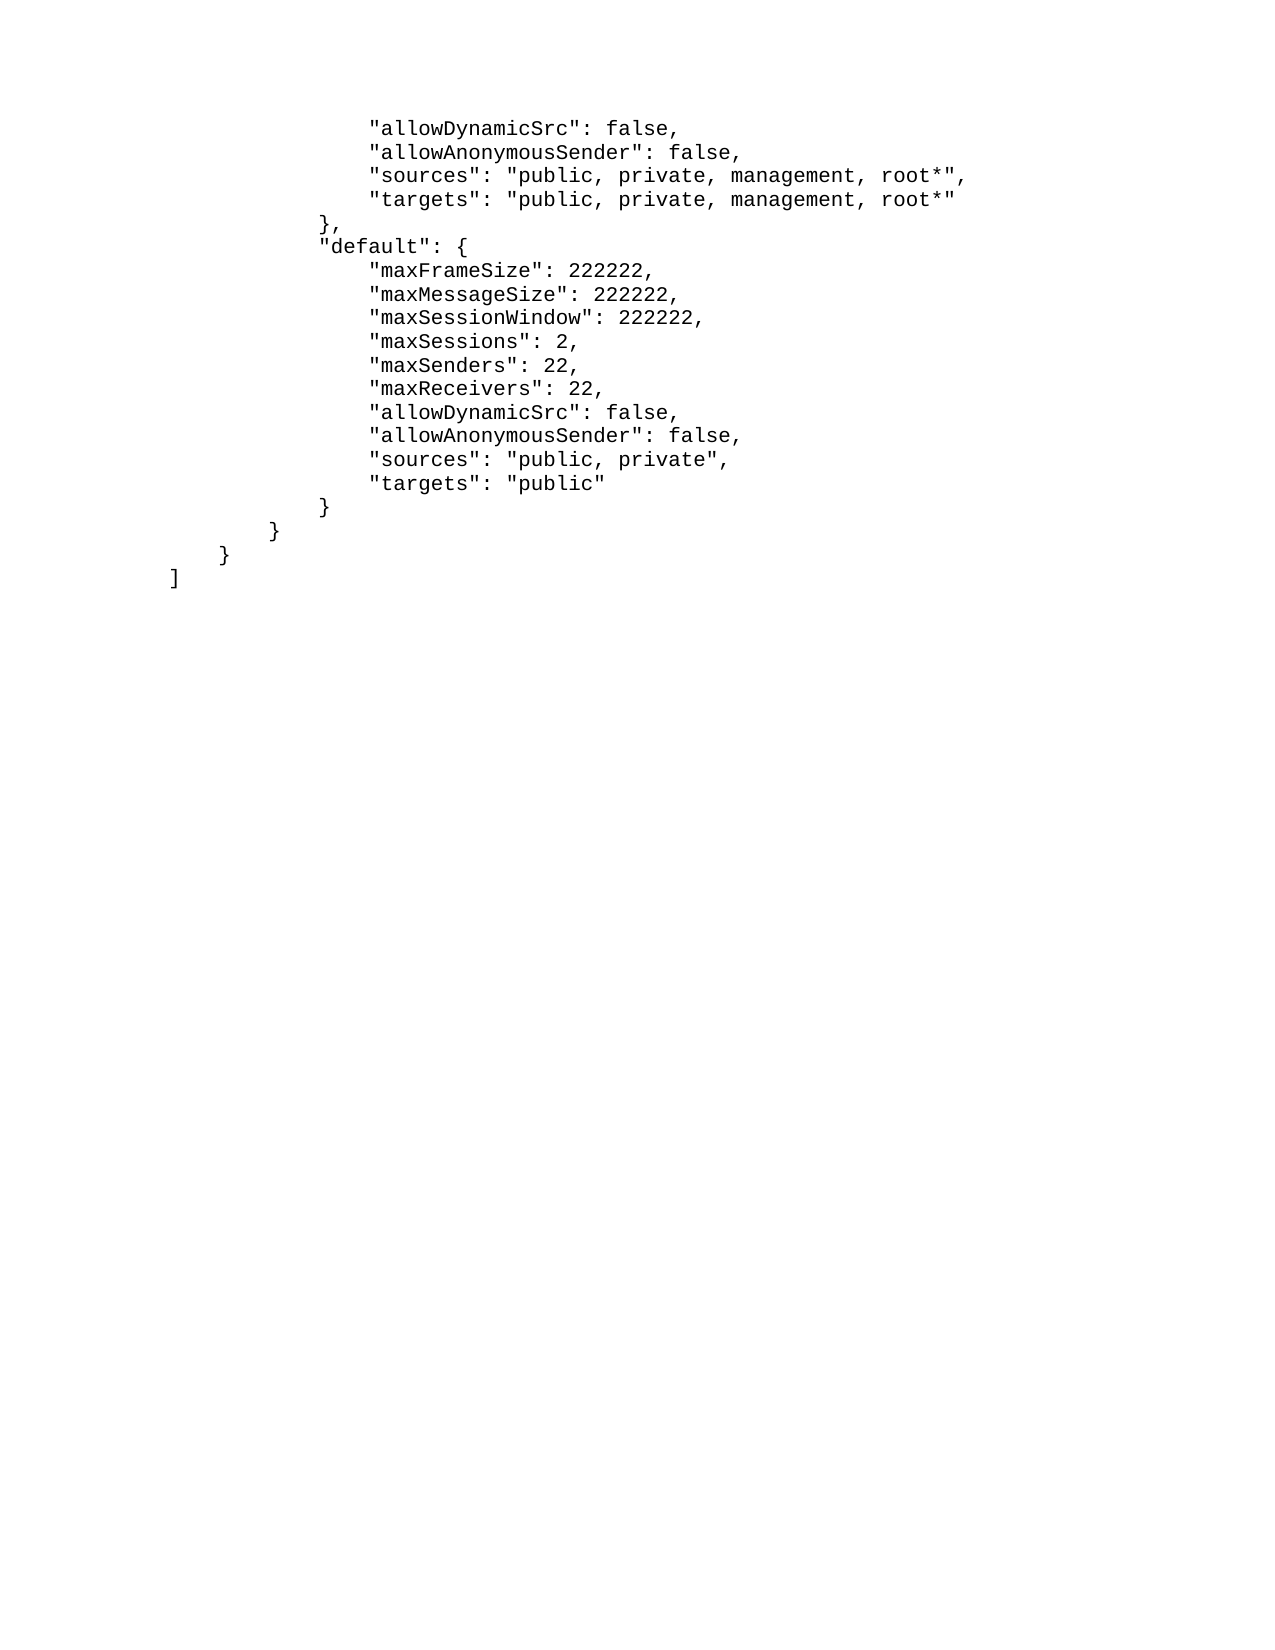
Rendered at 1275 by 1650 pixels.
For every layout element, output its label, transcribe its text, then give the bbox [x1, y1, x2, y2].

text } [118, 520, 1157, 544]
text "maxMessageSize": 222222, [118, 284, 1157, 307]
text "allowAnonymousSender": false, [118, 142, 1157, 165]
text } [118, 496, 1157, 520]
text "targets": "public" [118, 473, 1157, 496]
text "maxSessions": 2, [118, 331, 1157, 354]
text "targets": "public, private, management, root*" [118, 189, 1157, 213]
text "maxSenders": 22, [118, 354, 1157, 378]
text ] [118, 567, 1157, 591]
text } [118, 544, 1157, 567]
text "allowAnonymousSender": false, [118, 426, 1157, 449]
text }, [118, 213, 1157, 236]
text "sources": "public, private, management, root*", [118, 165, 1157, 189]
text "maxReceivers": 22, [118, 378, 1157, 402]
text "default": { [118, 236, 1157, 260]
text "maxSessionWindow": 222222, [118, 307, 1157, 331]
text "allowDynamicSrc": false, [118, 118, 1157, 142]
text "sources": "public, private", [118, 449, 1157, 473]
text "allowDynamicSrc": false, [118, 402, 1157, 426]
text "maxFrameSize": 222222, [118, 260, 1157, 284]
